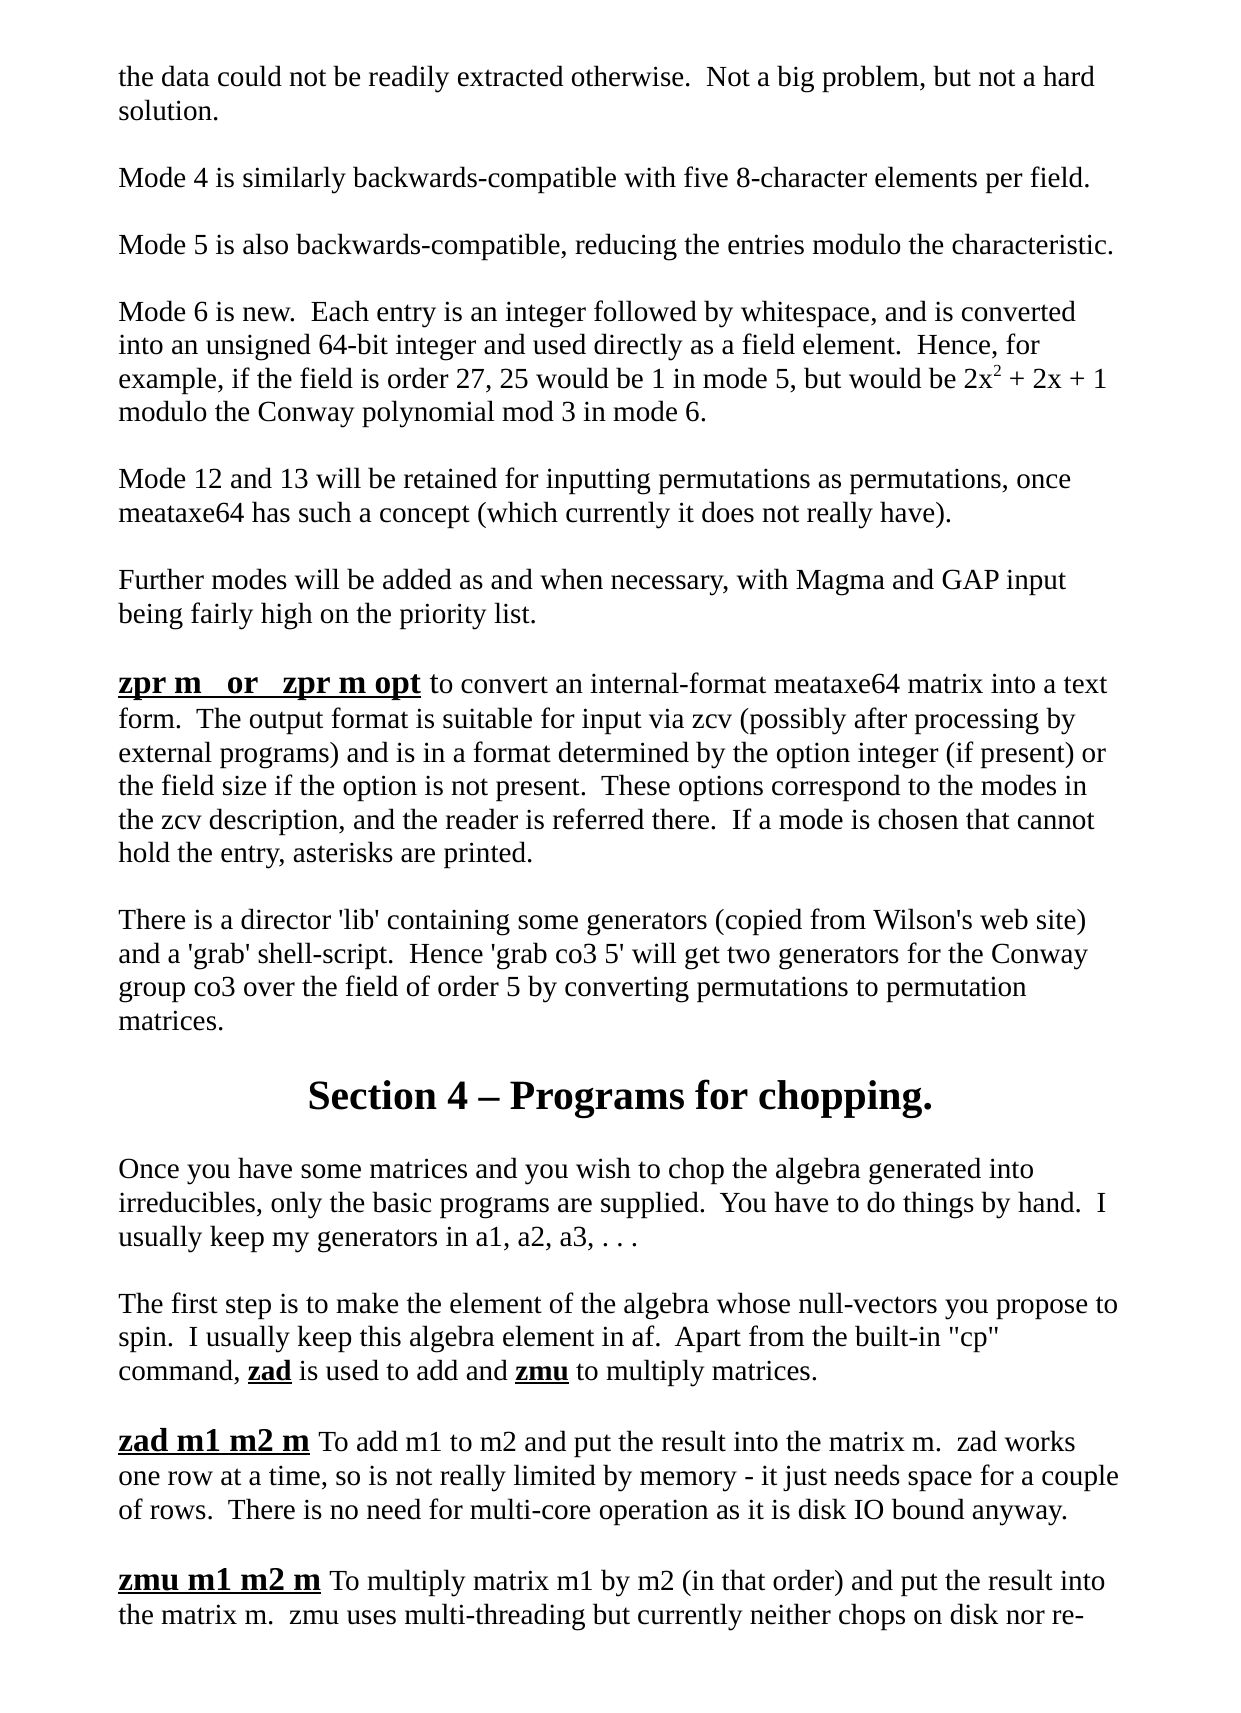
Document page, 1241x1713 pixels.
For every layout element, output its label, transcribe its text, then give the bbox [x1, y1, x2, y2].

text Mode 12 and 13 will be retained for inputting permutations as permutations, once meataxe64 has such a concept (which currently it does not really have). [118, 462, 1122, 529]
text Mode 5 is also backwards-compatible, reducing the entries modulo the characteristic. [118, 227, 1122, 260]
text Mode 4 is similarly backwards-compatible with five 8-character elements per field. [118, 160, 1122, 193]
text the data could not be readily extracted otherwise. Not a big problem, but not a hard solution. [118, 59, 1122, 126]
text Section 4 – Programs for chopping. [118, 1070, 1122, 1118]
text Further modes will be added as and when necessary, with Magma and GAP input being fairly high on the priority list. [118, 562, 1122, 629]
text zmu m1 m2 m To multiply matrix m1 by m2 (in that order) and put the result into the matrix m. zmu uses multi-threading but currently neither chops on disk nor re- [118, 1559, 1122, 1631]
text The first step is to make the element of the algebra whose null-vectors you propose to spin. I usually keep this algebra element in af. Apart from the built-in "cp" command, zad is used to add and zmu to multiply matrices. [118, 1286, 1122, 1386]
text Once you have some matrices and you wish to chop the algebra generated into irreducibles, only the basic programs are supplied. You have to do things by hand. I usually keep my generators in a1, a2, a3, . . . [118, 1152, 1122, 1252]
text Mode 6 is new. Each entry is an integer followed by whitespace, and is converted into an unsigned 64-bit integer and used directly as a field element. Hence, for example, if the field is order 27, 25 would be 1 in mode 5, but would be 2x2 + 2x + 1 modulo the Conway polynomial mod 3 in mode 6. [118, 294, 1122, 428]
text zpr m or zpr m opt to convert an internal-format meataxe64 matrix into a text form. The output format is suitable for input via zcv (possibly after processing by external programs) and is in a format determined by the option integer (if present) or the field size if the option is not present. These options correspond to the modes in the zcv description, and the reader is referred there. If a mode is chosen that cannot hold the entry, asterisks are printed. [118, 663, 1122, 869]
text There is a director 'lib' containing some generators (copied from Wilson's web site) and a 'grab' shell-script. Hence 'grab co3 5' will get two generators for the Conway group co3 over the field of order 5 by converting permutations to permutation matrices. [118, 902, 1122, 1037]
text zad m1 m2 m To add m1 to m2 and put the result into the matrix m. zad works one row at a time, so is not really limited by memory - it just needs space for a couple of rows. There is no need for multi-core operation as it is disk IO bound anyway. [118, 1420, 1122, 1525]
